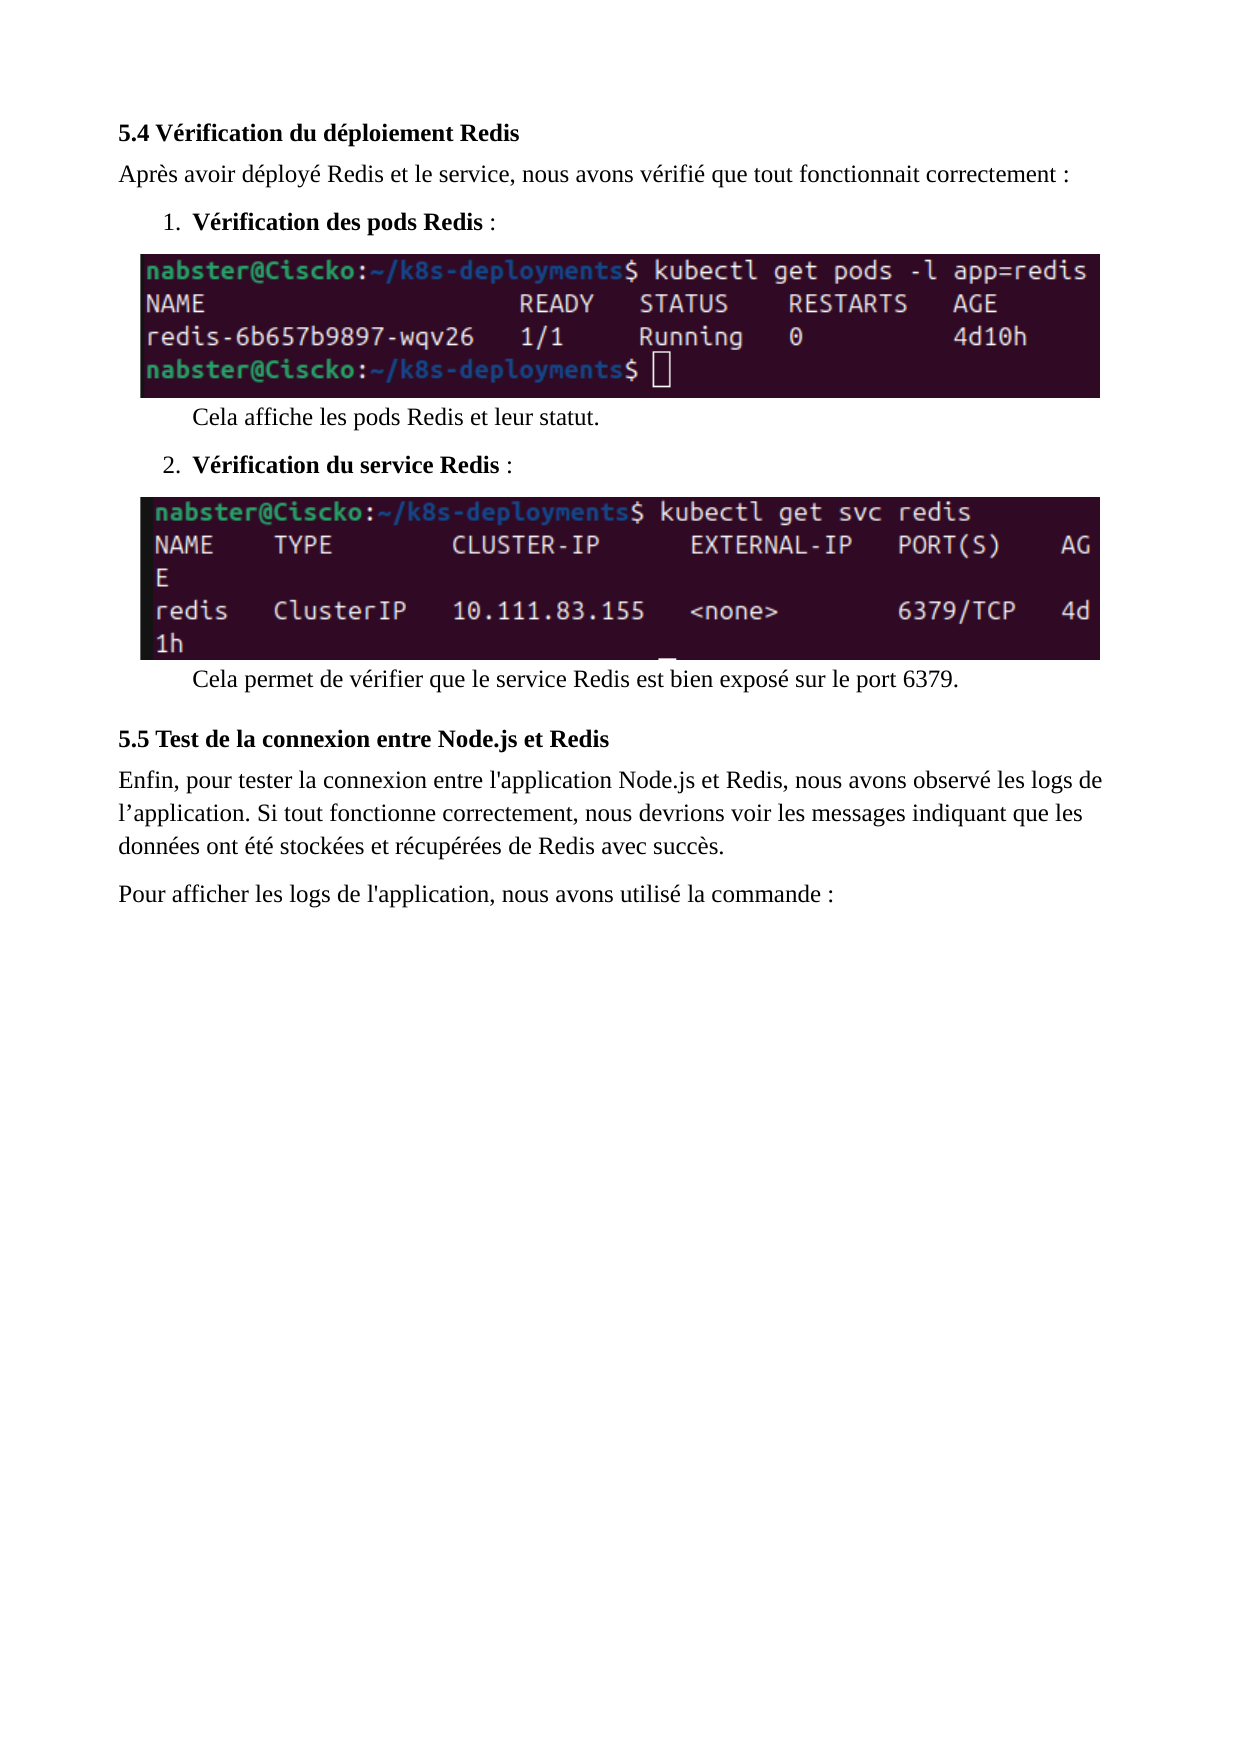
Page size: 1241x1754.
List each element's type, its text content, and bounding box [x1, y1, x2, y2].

text Pour afficher les logs de l'application, nous avons utilisé la commande : [118, 879, 1122, 907]
list Vérification du service Redis : [162, 450, 1122, 479]
text Enfin, pour tester la connexion entre l'application Node.js et Redis, nous avons observé les logs de l’application. Si tout fonctionne correctement, nous devrions voir les messages indiquant que les données ont été stockées et récupérées de Redis avec succès. [118, 765, 1122, 860]
picture [140, 497, 1100, 660]
subtitle 5.4 Vérification du déploiement Redis [118, 118, 1122, 147]
subtitle 5.5 Test de la connexion entre Node.js et Redis [118, 724, 1122, 752]
list Cela affiche les pods Redis et leur statut. [162, 254, 1122, 431]
list Vérification des pods Redis : [162, 207, 1122, 236]
text Après avoir déployé Redis et le service, nous avons vérifié que tout fonctionnait correctement : [118, 159, 1122, 188]
picture [140, 254, 1100, 398]
list Cela permet de vérifier que le service Redis est bien exposé sur le port 6379. [162, 497, 1122, 692]
